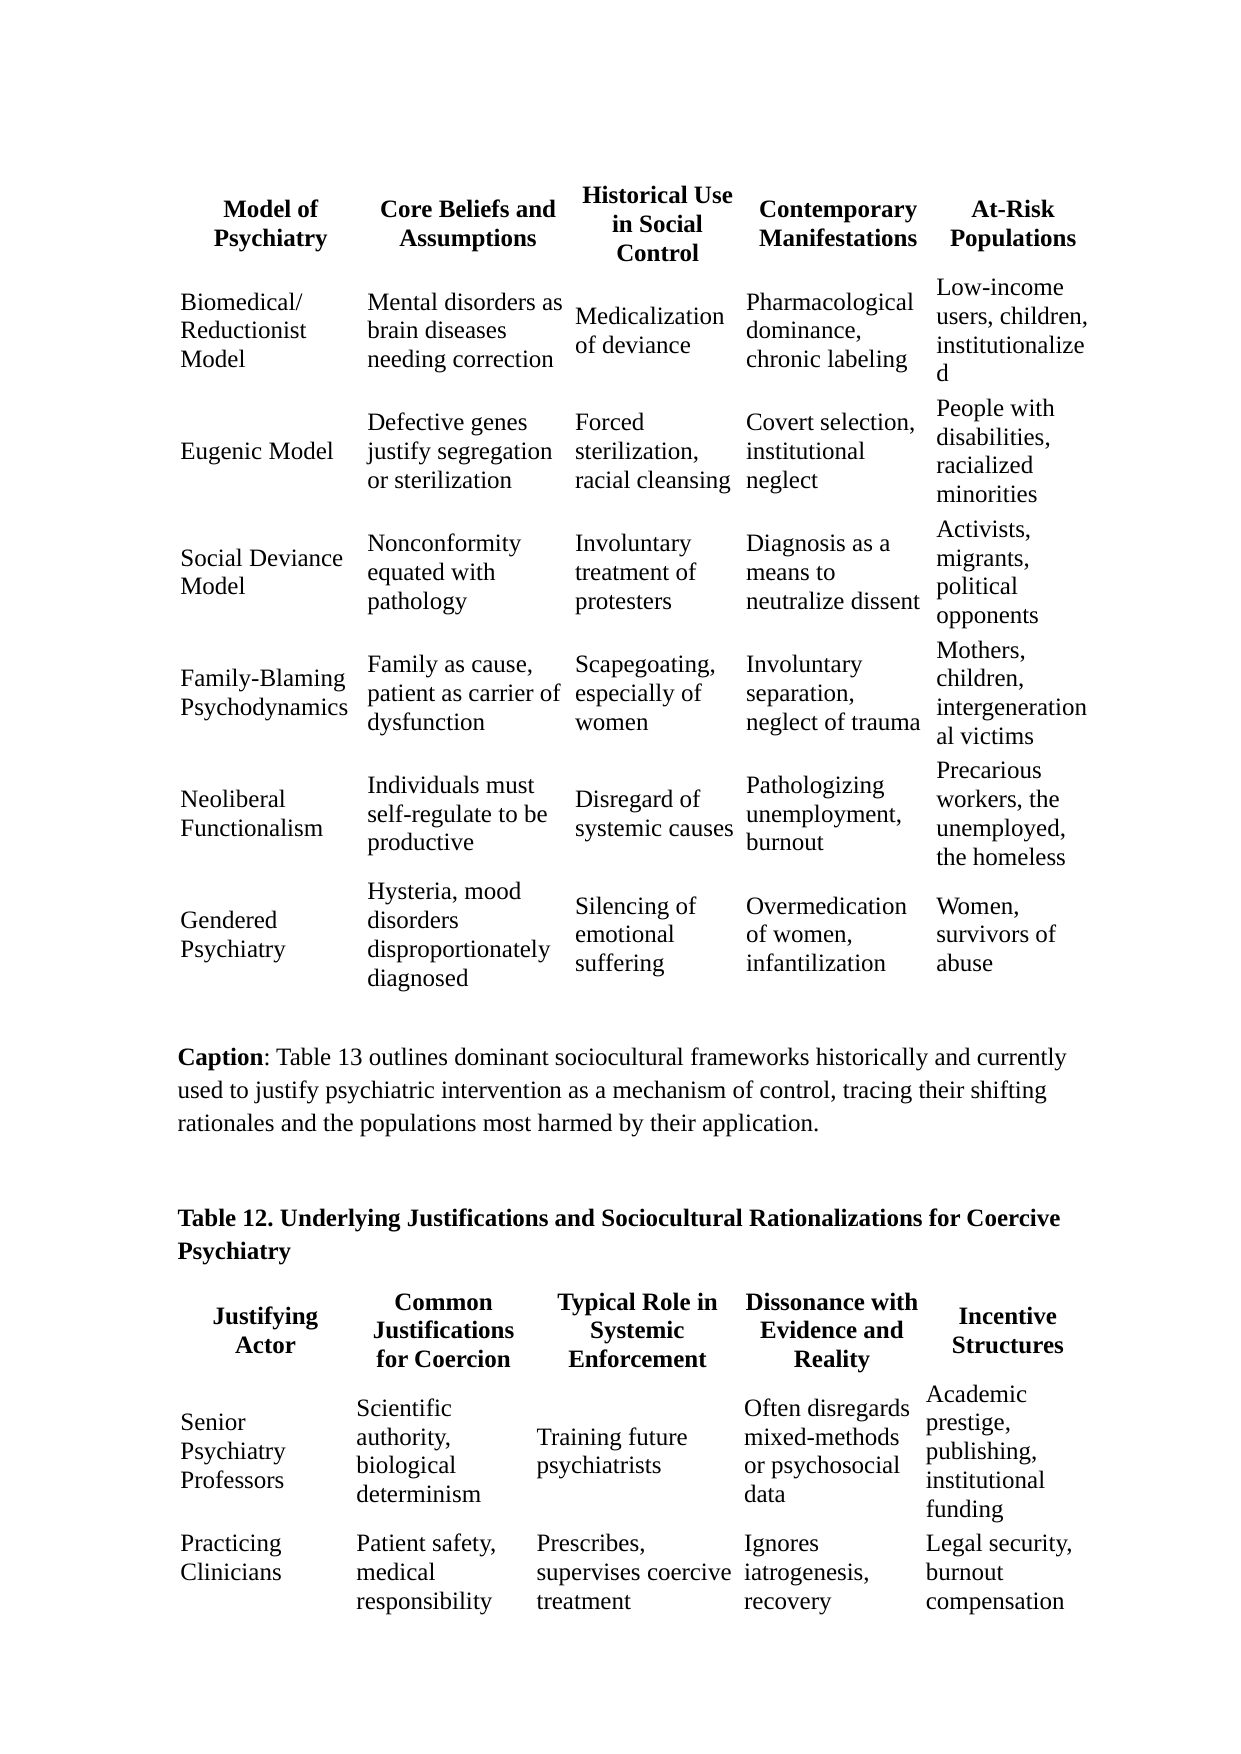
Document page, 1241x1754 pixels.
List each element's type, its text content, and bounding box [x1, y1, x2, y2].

table_cell Individuals must self-regulate to be productive [364, 753, 572, 873]
table_cell Prescribes, supervises coercive treatment [534, 1525, 741, 1617]
table_header Justifying Actor [177, 1284, 353, 1376]
table_cell Patient safety, medical responsibility [353, 1525, 533, 1617]
table_cell Hysteria, mood disorders disproportionately diagnosed [364, 874, 572, 994]
table_cell Precarious workers, the unemployed, the homeless [933, 753, 1093, 873]
table_cell Family-Blaming Psychodynamics [177, 632, 364, 753]
table_cell Nonconformity equated with pathology [364, 511, 572, 632]
table_cell Mental disorders as brain diseases needing correction [364, 269, 572, 390]
table_cell Scientific authority, biological determinism [353, 1376, 533, 1525]
table_header Typical Role in Systemic Enforcement [534, 1284, 741, 1376]
table_header Model of Psychiatry [177, 177, 364, 269]
table_cell Ignores iatrogenesis, recovery [741, 1525, 923, 1617]
table_cell Biomedical/Reductionist Model [177, 269, 364, 390]
table_header Common Justifications for Coercion [353, 1284, 533, 1376]
table_cell Diagnosis as a means to neutralize dissent [743, 511, 933, 632]
table_cell Involuntary treatment of protesters [572, 511, 743, 632]
table_cell Often disregards mixed-methods or psychosocial data [741, 1376, 923, 1525]
table_cell Silencing of emotional suffering [572, 874, 743, 994]
table_cell Pathologizing unemployment, burnout [743, 753, 933, 873]
table_cell Pharmacological dominance, chronic labeling [743, 269, 933, 390]
table_cell Practicing Clinicians [177, 1525, 353, 1617]
table_cell Gendered Psychiatry [177, 874, 364, 994]
table_cell Mothers, children, intergenerational victims [933, 632, 1093, 753]
table_cell Academic prestige, publishing, institutional funding [923, 1376, 1093, 1525]
table_cell Legal security, burnout compensation [923, 1525, 1093, 1617]
table_cell Forced sterilization, racial cleansing [572, 390, 743, 511]
table_header Core Beliefs and Assumptions [364, 177, 572, 269]
table_cell Disregard of systemic causes [572, 753, 743, 873]
table_header Historical Use in Social Control [572, 177, 743, 269]
table_cell Medicalization of deviance [572, 269, 743, 390]
table_cell Senior Psychiatry Professors [177, 1376, 353, 1525]
table_cell Social Deviance Model [177, 511, 364, 632]
table_cell Involuntary separation, neglect of trauma [743, 632, 933, 753]
table_cell Training future psychiatrists [534, 1376, 741, 1525]
table_cell Activists, migrants, political opponents [933, 511, 1093, 632]
table_header Incentive Structures [923, 1284, 1093, 1376]
table_cell Low-income users, children, institutionalized [933, 269, 1093, 390]
table_header Contemporary Manifestations [743, 177, 933, 269]
table_cell Women, survivors of abuse [933, 874, 1093, 994]
text Table 12. Underlying Justifications and Sociocultural Rationalizations for Coercive Psychiatry [177, 1203, 1093, 1265]
table_cell Family as cause, patient as carrier of dysfunction [364, 632, 572, 753]
table_header At-Risk Populations [933, 177, 1093, 269]
table_header Dissonance with Evidence and Reality [741, 1284, 923, 1376]
table_cell Defective genes justify segregation or sterilization [364, 390, 572, 511]
text Caption: Table 13 outlines dominant sociocultural frameworks historically and currently used to justify psychiatric intervention as a mechanism of control, tracing their shifting rationales and the populations most harmed by their application. [177, 1042, 1093, 1137]
table_cell Scapegoating, especially of women [572, 632, 743, 753]
table_cell Covert selection, institutional neglect [743, 390, 933, 511]
table_cell Overmedication of women, infantilization [743, 874, 933, 994]
table_cell Eugenic Model [177, 390, 364, 511]
table_cell People with disabilities, racialized minorities [933, 390, 1093, 511]
table_cell Neoliberal Functionalism [177, 753, 364, 873]
